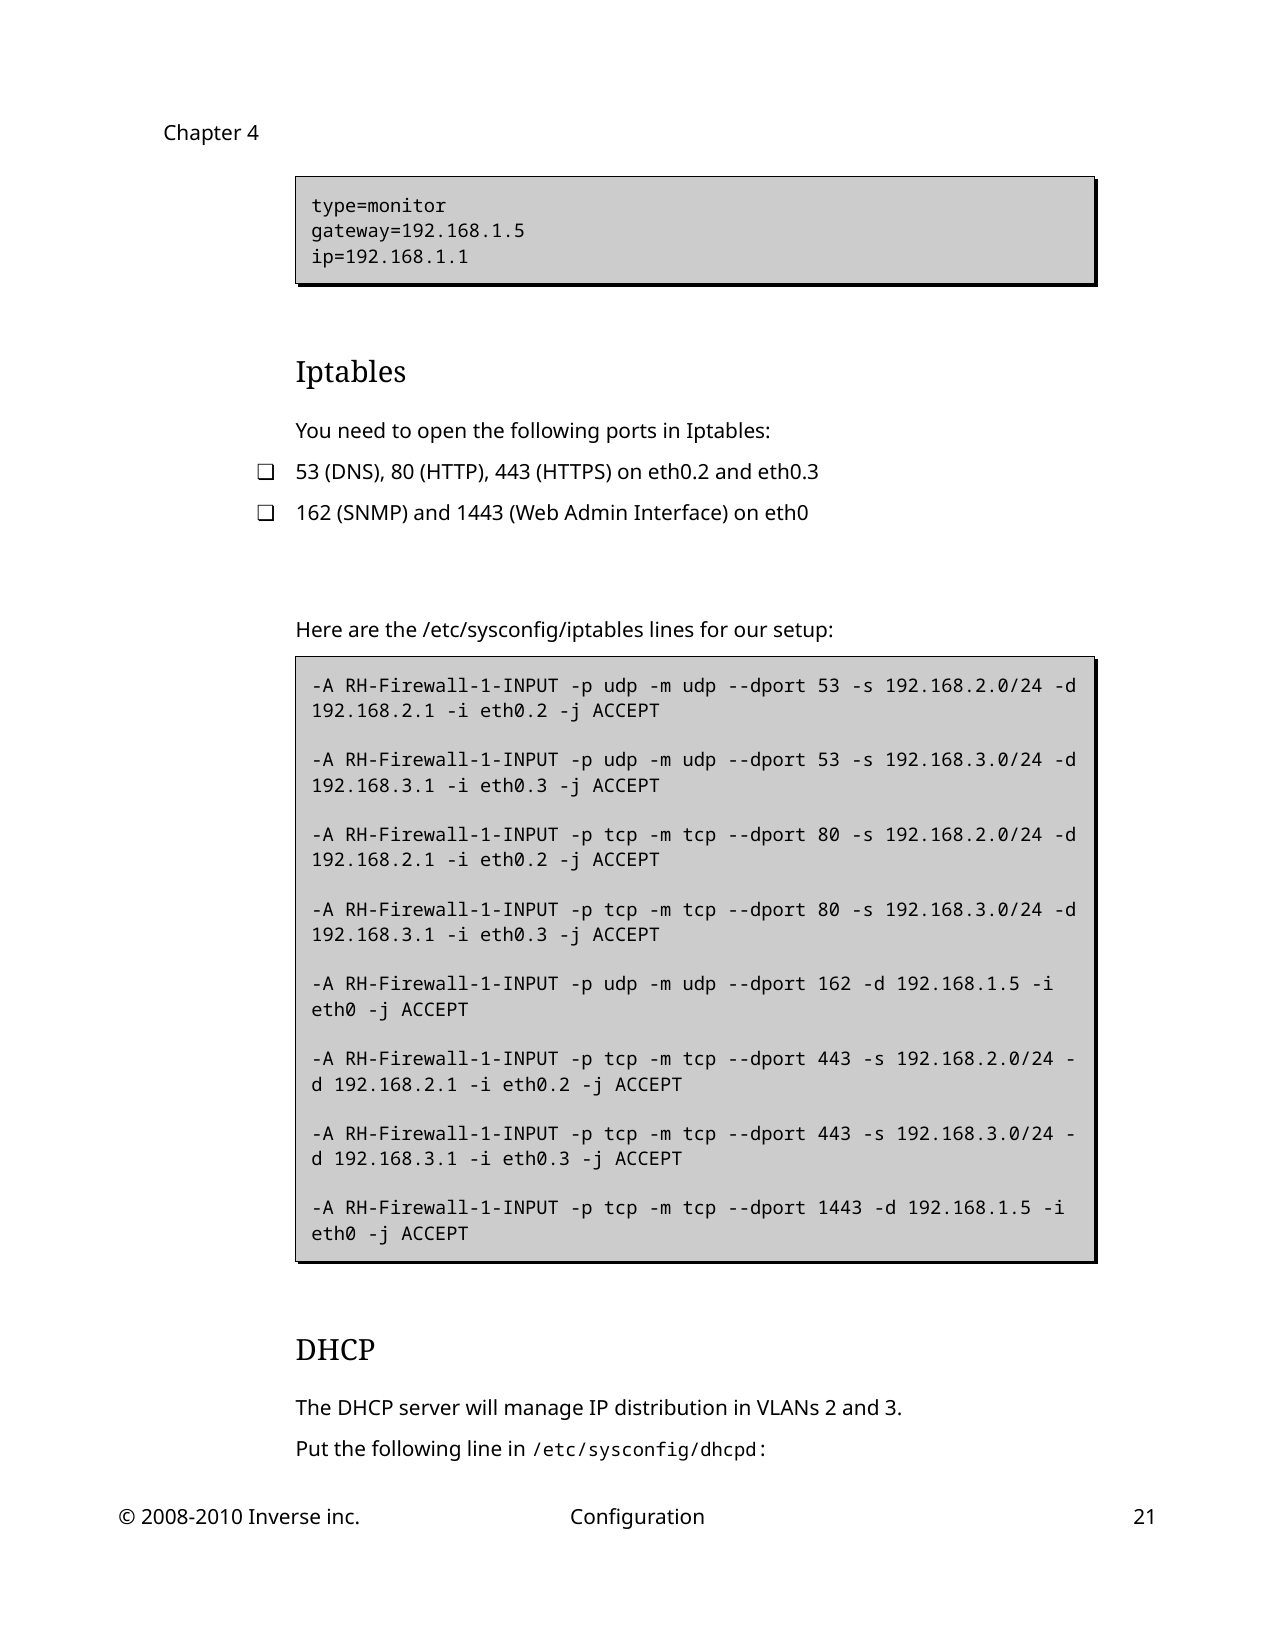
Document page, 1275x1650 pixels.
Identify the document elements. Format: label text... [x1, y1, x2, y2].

list Here are the /etc/sysconfig/iptables lines for our setup: [295, 615, 1157, 643]
text -A RH-Firewall-1-INPUT -p tcp -m tcp --dport 80 -s 192.168.2.0/24 -d 192.168.2.1 -i eth0.2 -j ACCEPT [296, 805, 1094, 872]
text -A RH-Firewall-1-INPUT -p tcp -m tcp --dport 80 -s 192.168.3.0/24 -d 192.168.3.1 -i eth0.3 -j ACCEPT [296, 880, 1094, 947]
text type=monitor gateway=192.168.1.5 ip=192.168.1.1 [296, 177, 1094, 283]
list ❏ 53 (DNS), 80 (HTTP), 443 (HTTPS) on eth0.2 and eth0.3 [256, 457, 1157, 486]
text You need to open the following ports in Iptables: [295, 416, 1157, 445]
text -A RH-Firewall-1-INPUT -p udp -m udp --dport 162 -d 192.168.1.5 -i eth0 -j ACCEPT [296, 955, 1094, 1022]
text The DHCP server will manage IP distribution in VLANs 2 and 3. [295, 1393, 1157, 1422]
text -A RH-Firewall-1-INPUT -p tcp -m tcp --dport 443 -s 192.168.2.0/24 -d 192.168.2.1 -i eth0.2 -j ACCEPT [296, 1029, 1094, 1096]
text -A RH-Firewall-1-INPUT -p tcp -m tcp --dport 1443 -d 192.168.1.5 -i eth0 -j ACCEPT [296, 1179, 1094, 1261]
text -A RH-Firewall-1-INPUT -p udp -m udp --dport 53 -s 192.168.3.0/24 -d 192.168.3.1 -i eth0.3 -j ACCEPT [296, 731, 1094, 798]
subtitle DHCP [295, 1329, 1157, 1369]
text -A RH-Firewall-1-INPUT -p tcp -m tcp --dport 443 -s 192.168.3.0/24 -d 192.168.3.1 -i eth0.3 -j ACCEPT [296, 1104, 1094, 1171]
text -A RH-Firewall-1-INPUT -p udp -m udp --dport 53 -s 192.168.2.0/24 -d 192.168.2.1 -i eth0.2 -j ACCEPT [296, 657, 1094, 723]
list ❏ 162 (SNMP) and 1443 (Web Admin Interface) on eth0 [256, 498, 1157, 527]
text Put the following line in /etc/sysconfig/dhcpd: [295, 1434, 1157, 1463]
subtitle Iptables [295, 352, 1157, 391]
